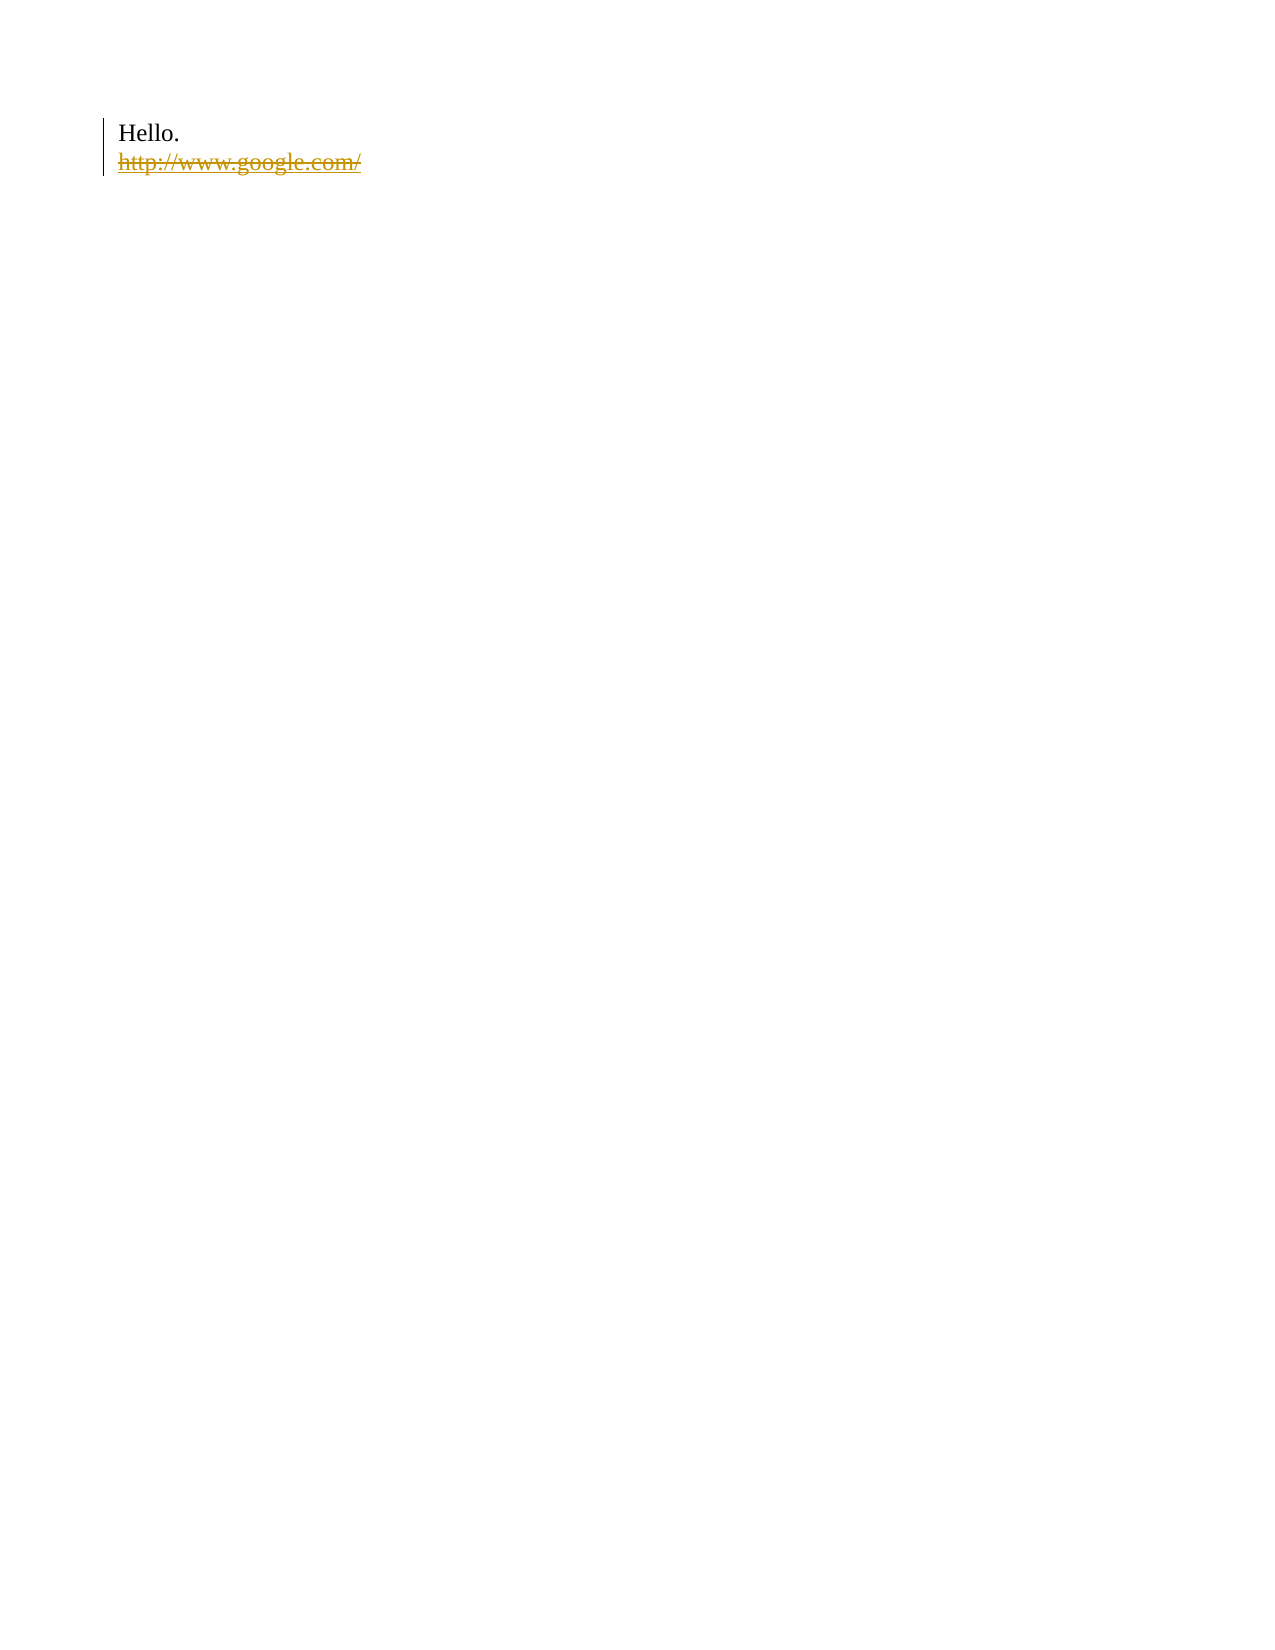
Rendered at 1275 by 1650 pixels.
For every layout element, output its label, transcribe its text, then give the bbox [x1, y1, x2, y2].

text Hello. [118, 118, 1157, 176]
